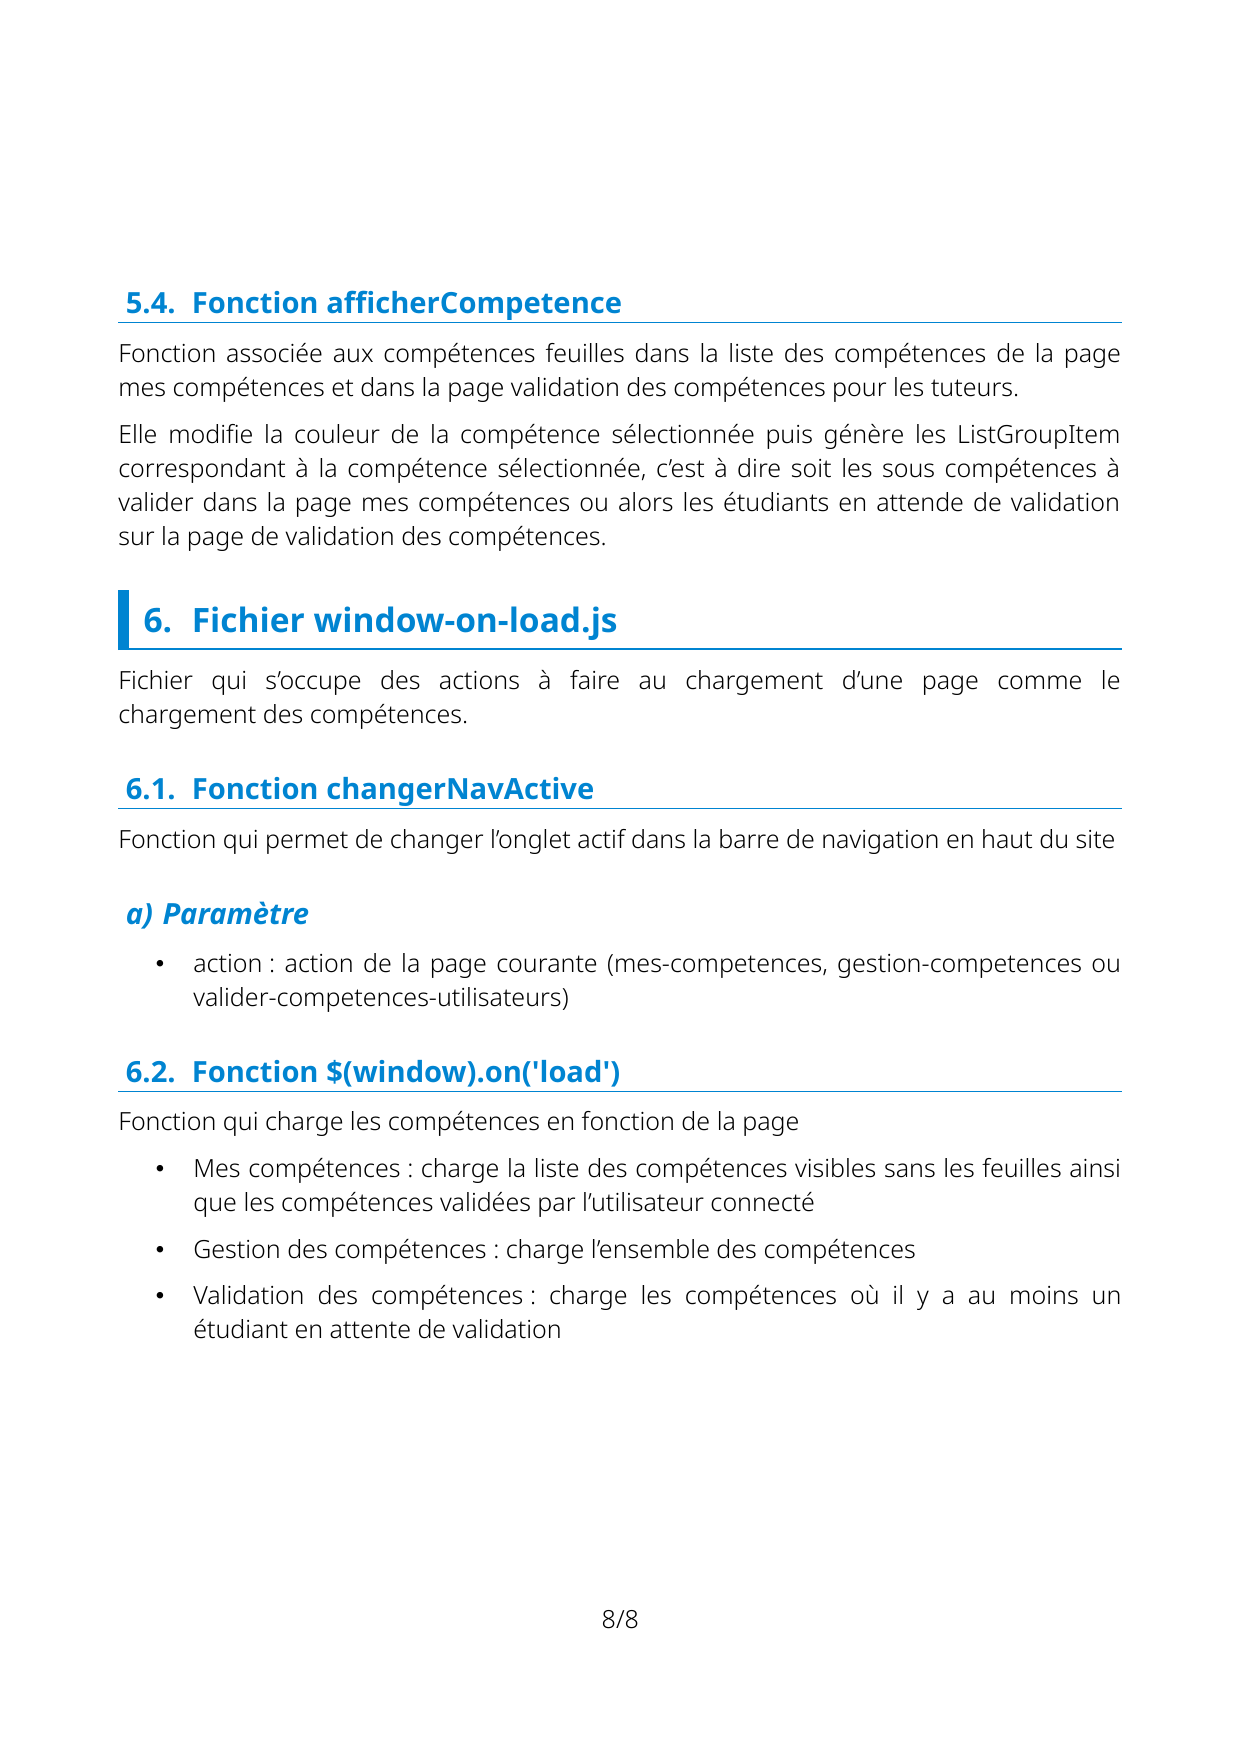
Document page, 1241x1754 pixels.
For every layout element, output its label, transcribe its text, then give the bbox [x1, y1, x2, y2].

subtitle Fonction $(window).on('load') [118, 1051, 1122, 1091]
text Fichier qui s’occupe des actions à faire au chargement d’une page comme le chargement des compétences. [118, 663, 1122, 731]
subtitle Fonction afficherCompetence [118, 283, 1122, 322]
text Elle modifie la couleur de la compétence sélectionnée puis génère les ListGroupItem correspondant à la compétence sélectionnée, c’est à dire soit les sous compétences à valider dans la page mes compétences ou alors les étudiants en attende de validation sur la page de validation des compétences. [118, 417, 1122, 553]
text Fonction associée aux compétences feuilles dans la liste des compétences de la page mes compétences et dans la page validation des compétences pour les tuteurs. [118, 336, 1122, 404]
list Gestion des compétences : charge l’ensemble des compétences [156, 1231, 1122, 1265]
subtitle Fichier window-on-load.js [129, 590, 1122, 648]
list Validation des compétences : charge les compétences où il y a au moins un étudiant en attente de validation [156, 1278, 1122, 1346]
list action : action de la page courante (mes-competences, gestion-competences ou valider-competences-utilisateurs) [156, 945, 1122, 1013]
subtitle Paramètre [89, 893, 1122, 933]
text Fonction qui permet de changer l’onglet actif dans la barre de navigation en haut du site [118, 821, 1122, 856]
subtitle Fonction changerNavActive [118, 768, 1122, 808]
text Fonction qui charge les compétences en fonction de la page [118, 1104, 1122, 1138]
list Mes compétences : charge la liste des compétences visibles sans les feuilles ainsi que les compétences validées par l’utilisateur connecté [156, 1151, 1122, 1219]
